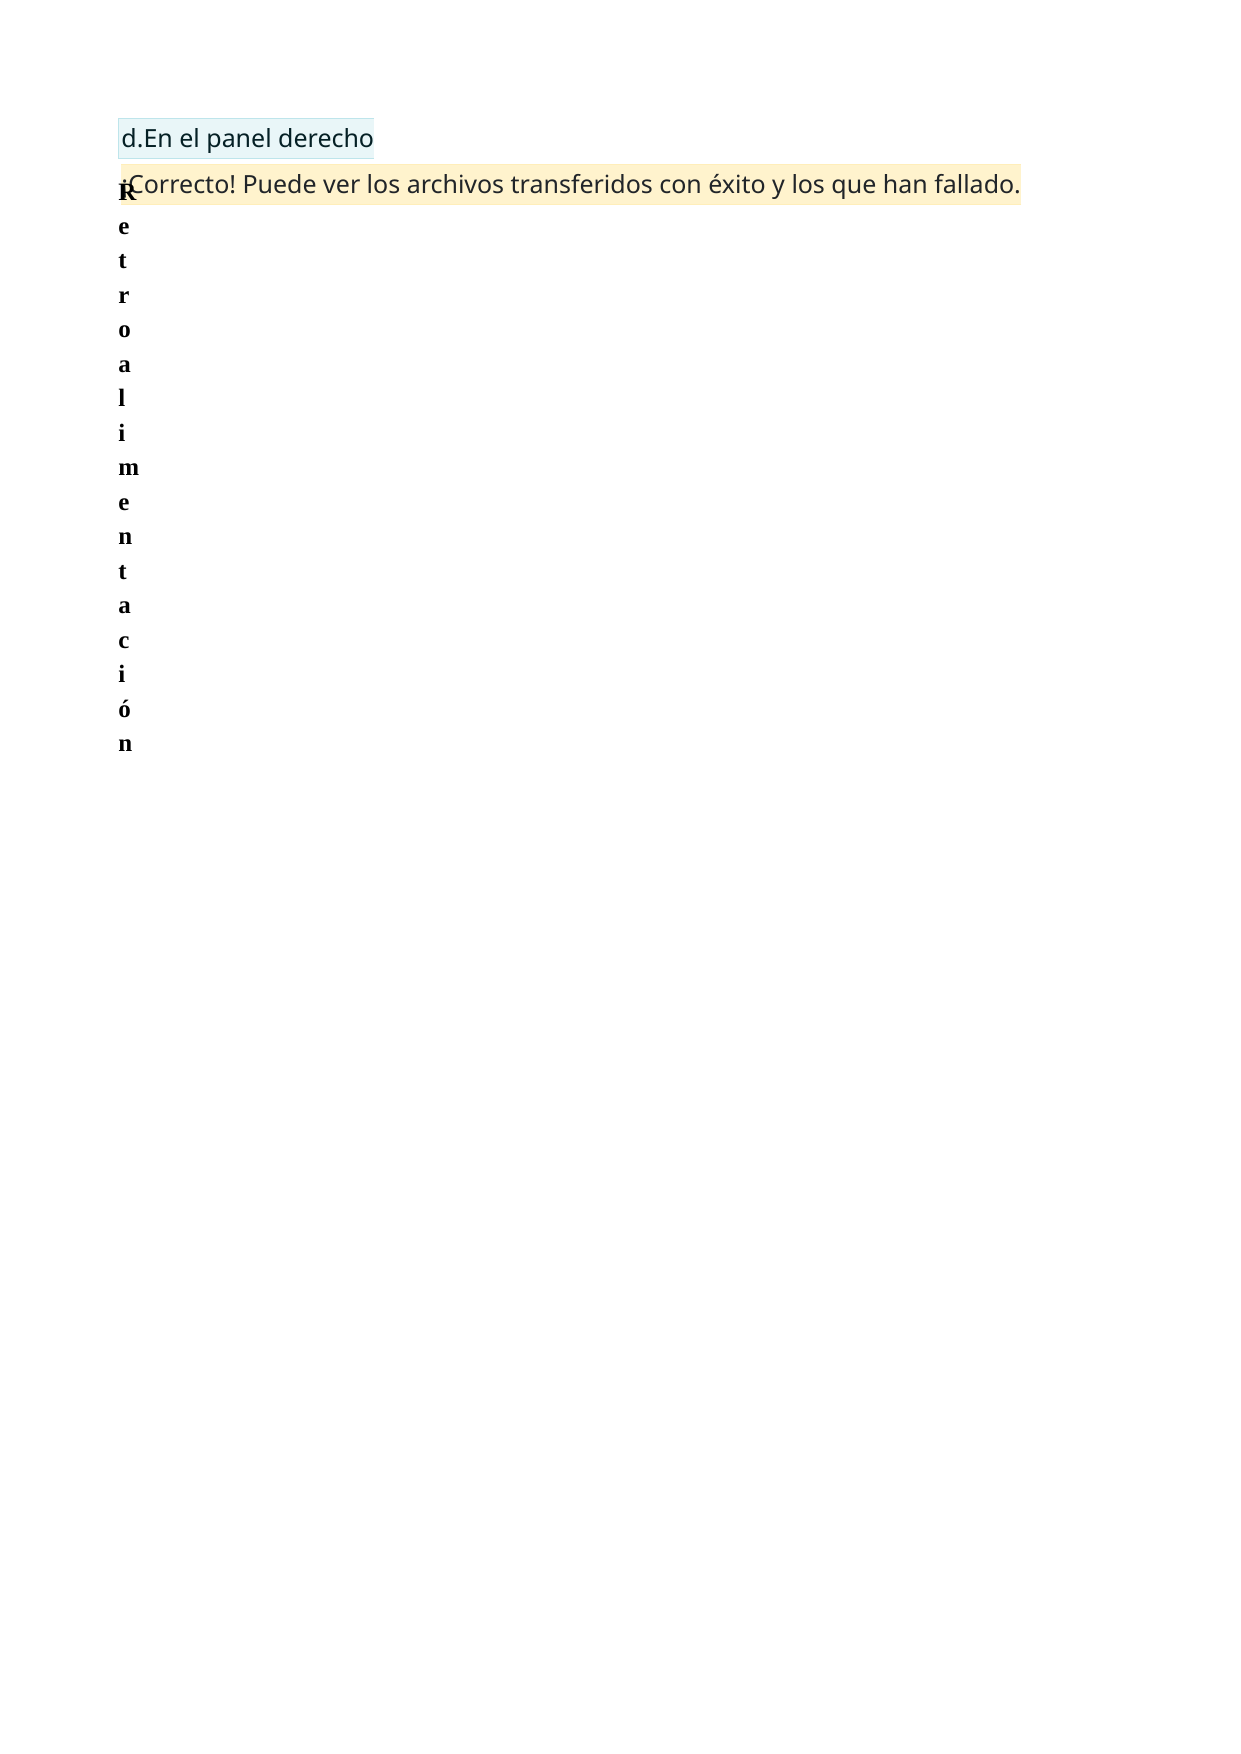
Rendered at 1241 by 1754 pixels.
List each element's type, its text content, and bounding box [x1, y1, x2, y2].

text ¡Correcto! Puede ver los archivos transferidos con éxito y los que han fallado. [118, 164, 1122, 204]
text d.En el panel derecho [119, 118, 1122, 158]
